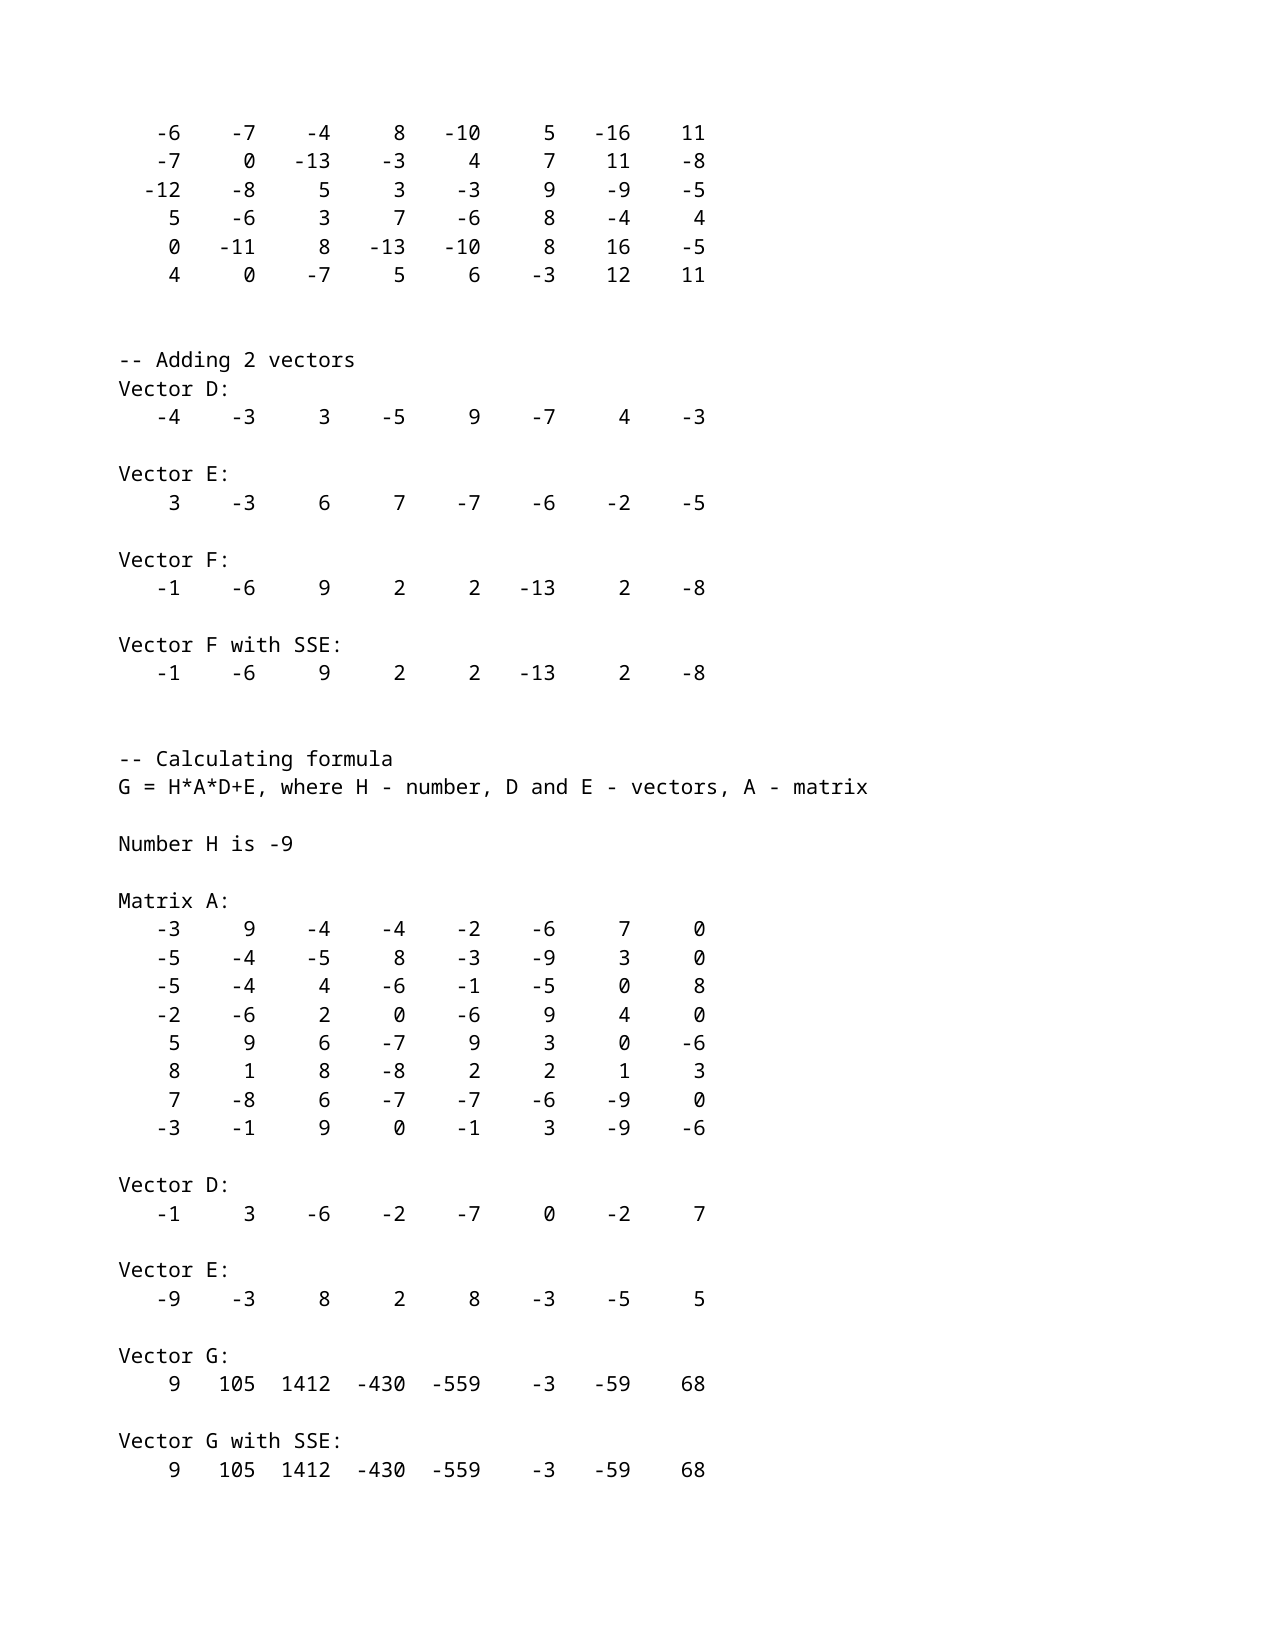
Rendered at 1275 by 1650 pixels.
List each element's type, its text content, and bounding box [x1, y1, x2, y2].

text -4 -3 3 -5 9 -7 4 -3 [118, 402, 1157, 431]
text 9 105 1412 -430 -559 -3 -59 68 [118, 1455, 1157, 1483]
text 3 -3 6 7 -7 -6 -2 -5 [118, 488, 1157, 516]
text 5 9 6 -7 9 3 0 -6 [118, 1028, 1157, 1057]
text -7 0 -13 -3 4 7 11 -8 [118, 147, 1157, 175]
text -- Adding 2 vectors [118, 346, 1157, 374]
text Vector F: [118, 545, 1157, 573]
text 7 -8 6 -7 -7 -6 -9 0 [118, 1085, 1157, 1113]
text -2 -6 2 0 -6 9 4 0 [118, 1000, 1157, 1028]
text 5 -6 3 7 -6 8 -4 4 [118, 203, 1157, 232]
text -1 -6 9 2 2 -13 2 -8 [118, 573, 1157, 602]
text 8 1 8 -8 2 2 1 3 [118, 1057, 1157, 1085]
text -5 -4 -5 8 -3 -9 3 0 [118, 943, 1157, 971]
text -12 -8 5 3 -3 9 -9 -5 [118, 175, 1157, 203]
text -1 -6 9 2 2 -13 2 -8 [118, 658, 1157, 687]
text -3 -1 9 0 -1 3 -9 -6 [118, 1113, 1157, 1142]
text Matrix A: [118, 886, 1157, 914]
text G = H*A*D+E, where H - number, D and E - vectors, A - matrix [118, 772, 1157, 801]
text -- Calculating formula [118, 744, 1157, 772]
text -5 -4 4 -6 -1 -5 0 8 [118, 971, 1157, 1000]
text 0 -11 8 -13 -10 8 16 -5 [118, 232, 1157, 260]
text 4 0 -7 5 6 -3 12 11 [118, 260, 1157, 289]
text -9 -3 8 2 8 -3 -5 5 [118, 1284, 1157, 1312]
text 9 105 1412 -430 -559 -3 -59 68 [118, 1369, 1157, 1398]
text -6 -7 -4 8 -10 5 -16 11 [118, 118, 1157, 147]
text Vector E: [118, 1256, 1157, 1284]
text -3 9 -4 -4 -2 -6 7 0 [118, 914, 1157, 943]
text Vector E: [118, 459, 1157, 488]
text Vector G with SSE: [118, 1426, 1157, 1455]
text Vector D: [118, 374, 1157, 402]
text -1 3 -6 -2 -7 0 -2 7 [118, 1199, 1157, 1227]
text Number H is -9 [118, 829, 1157, 857]
text Vector F with SSE: [118, 630, 1157, 658]
text Vector G: [118, 1341, 1157, 1369]
text Vector D: [118, 1170, 1157, 1199]
